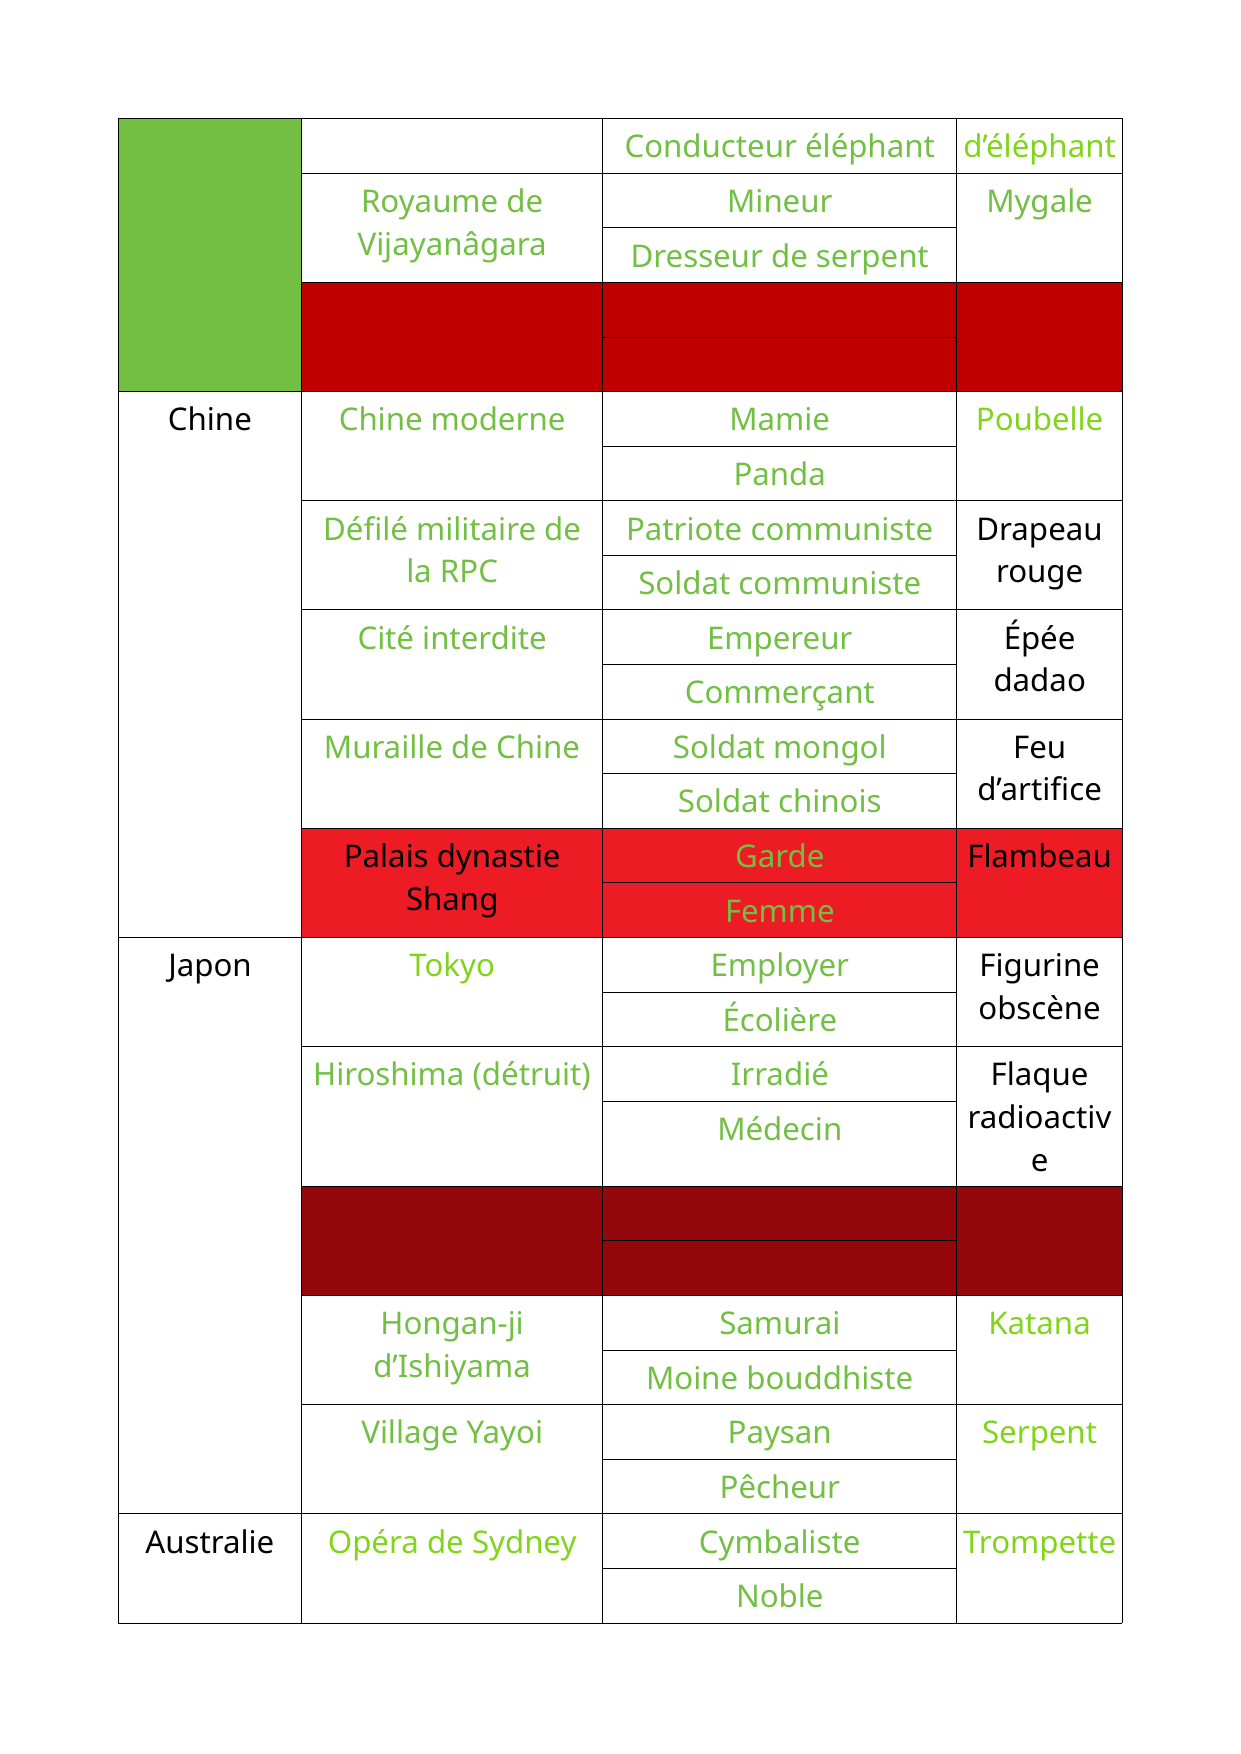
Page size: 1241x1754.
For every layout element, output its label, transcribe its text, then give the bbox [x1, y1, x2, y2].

table_cell Panda [603, 447, 956, 500]
table_cell [957, 1187, 1122, 1295]
table_cell [957, 283, 1122, 391]
table_cell Femme [603, 883, 956, 937]
table_cell Mygale [957, 174, 1122, 282]
table_cell Soldat chinois [603, 774, 956, 828]
table_cell [302, 1187, 602, 1295]
table_cell [603, 283, 956, 336]
table_cell d’éléphant [957, 119, 1122, 173]
table_cell Feu d’artifice [957, 720, 1122, 828]
table_cell Hiroshima (détruit) [302, 1047, 602, 1186]
table_cell Opéra de Sydney [302, 1514, 602, 1622]
table_cell Figurine obscène [957, 938, 1122, 1046]
table_cell Garde [603, 829, 956, 882]
table_cell Médecin [603, 1102, 956, 1186]
table_cell Japon [119, 938, 301, 1513]
table_cell Défilé militaire de la RPC [302, 501, 602, 609]
table_cell Royaume de Vijayanâgara [302, 174, 602, 282]
table_cell Moine bouddhiste [603, 1351, 956, 1404]
table_cell Chine [119, 392, 301, 937]
table_cell Poubelle [957, 392, 1122, 500]
table_cell [302, 283, 602, 391]
table_cell Mamie [603, 392, 956, 446]
table_cell Australie [119, 1514, 301, 1622]
table_cell [603, 338, 956, 391]
table_cell Conducteur éléphant [603, 119, 956, 173]
table_cell Chine moderne [302, 392, 602, 500]
table_cell Palais dynastie Shang [302, 829, 602, 937]
table_cell Irradié [603, 1047, 956, 1101]
table_cell Soldat communiste [603, 556, 956, 609]
table_cell Muraille de Chine [302, 720, 602, 828]
table_cell Empereur [603, 610, 956, 664]
table_cell Drapeau rouge [957, 501, 1122, 609]
table_cell Paysan [603, 1405, 956, 1459]
table_cell Commerçant [603, 665, 956, 718]
table_cell Soldat mongol [603, 720, 956, 773]
table_cell Noble [603, 1569, 956, 1622]
table_cell Dresseur de serpent [603, 228, 956, 282]
table_cell Cymbaliste [603, 1514, 956, 1568]
table_cell [603, 1187, 956, 1240]
table_cell Katana [957, 1296, 1122, 1404]
table_cell Samurai [603, 1296, 956, 1349]
table_cell Patriote communiste [603, 501, 956, 555]
table_cell Épée dadao [957, 610, 1122, 718]
table_cell Serpent [957, 1405, 1122, 1513]
table_cell Village Yayoi [302, 1405, 602, 1513]
table_cell [302, 119, 602, 173]
table_cell Flaque radioactive [957, 1047, 1122, 1186]
table_cell Cité interdite [302, 610, 602, 718]
table_cell Trompette [957, 1514, 1122, 1622]
table_cell Flambeau [957, 829, 1122, 937]
table_cell Écolière [603, 993, 956, 1046]
table_cell [119, 119, 301, 391]
table_cell Pêcheur [603, 1460, 956, 1513]
table_cell Employer [603, 938, 956, 991]
table_cell [603, 1241, 956, 1295]
table_cell Tokyo [302, 938, 602, 1046]
table_cell Hongan-ji d’Ishiyama [302, 1296, 602, 1404]
table_cell Mineur [603, 174, 956, 227]
